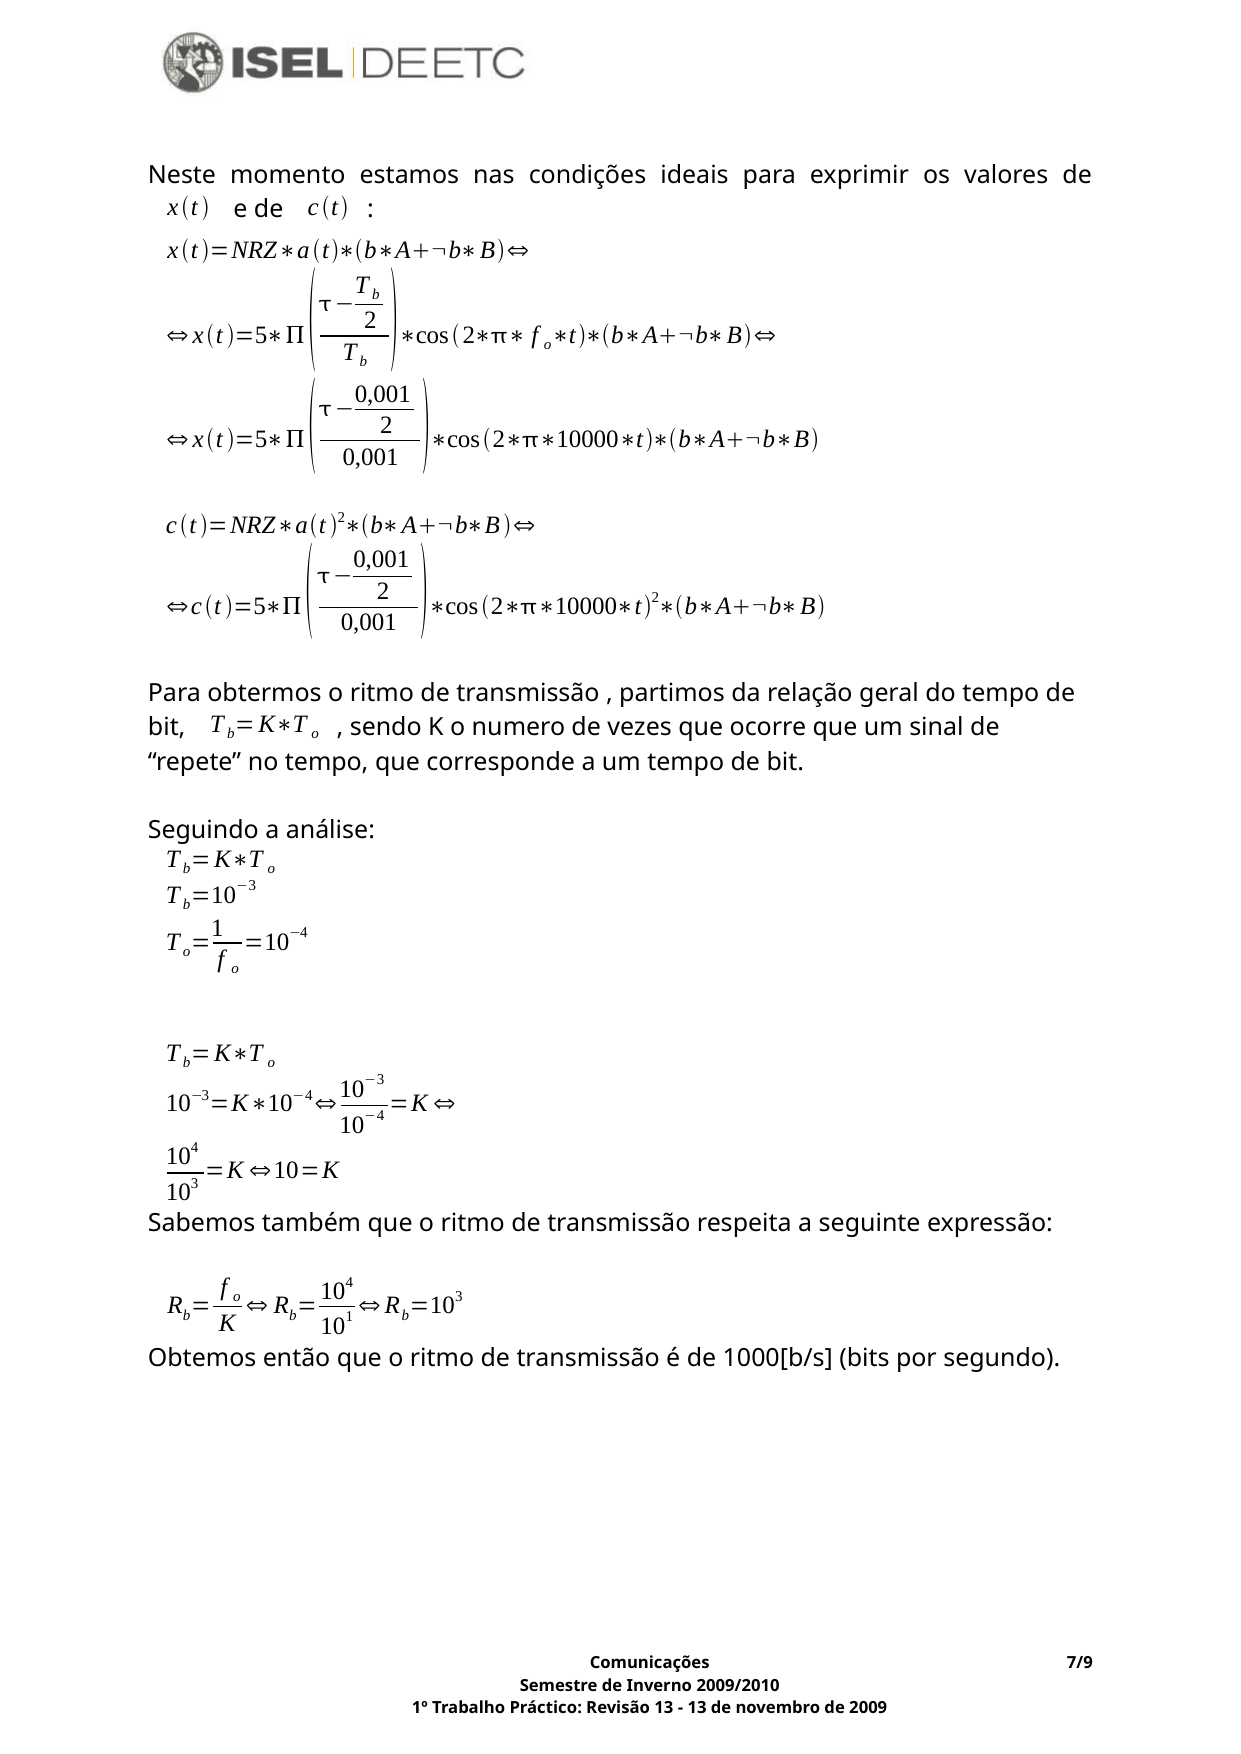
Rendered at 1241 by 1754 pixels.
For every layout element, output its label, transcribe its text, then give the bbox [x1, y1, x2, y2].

picture [153, 17, 555, 118]
text Para obtermos o ritmo de transmissão , partimos da relação geral do tempo de bit, , sendo K o numero de vezes que ocorre que um sinal de “repete” no tempo, que corresponde a um tempo de bit. [148, 675, 1093, 777]
text Seguindo a análise: [148, 811, 1093, 845]
text Sabemos também que o ritmo de transmissão respeita a seguinte expressão: [148, 1205, 1093, 1239]
text Neste momento estamos nas condições ideais para exprimir os valores de e de : [148, 156, 1093, 224]
text Obtemos então que o ritmo de transmissão é de 1000[b/s] (bits por segundo). [148, 1339, 1093, 1373]
